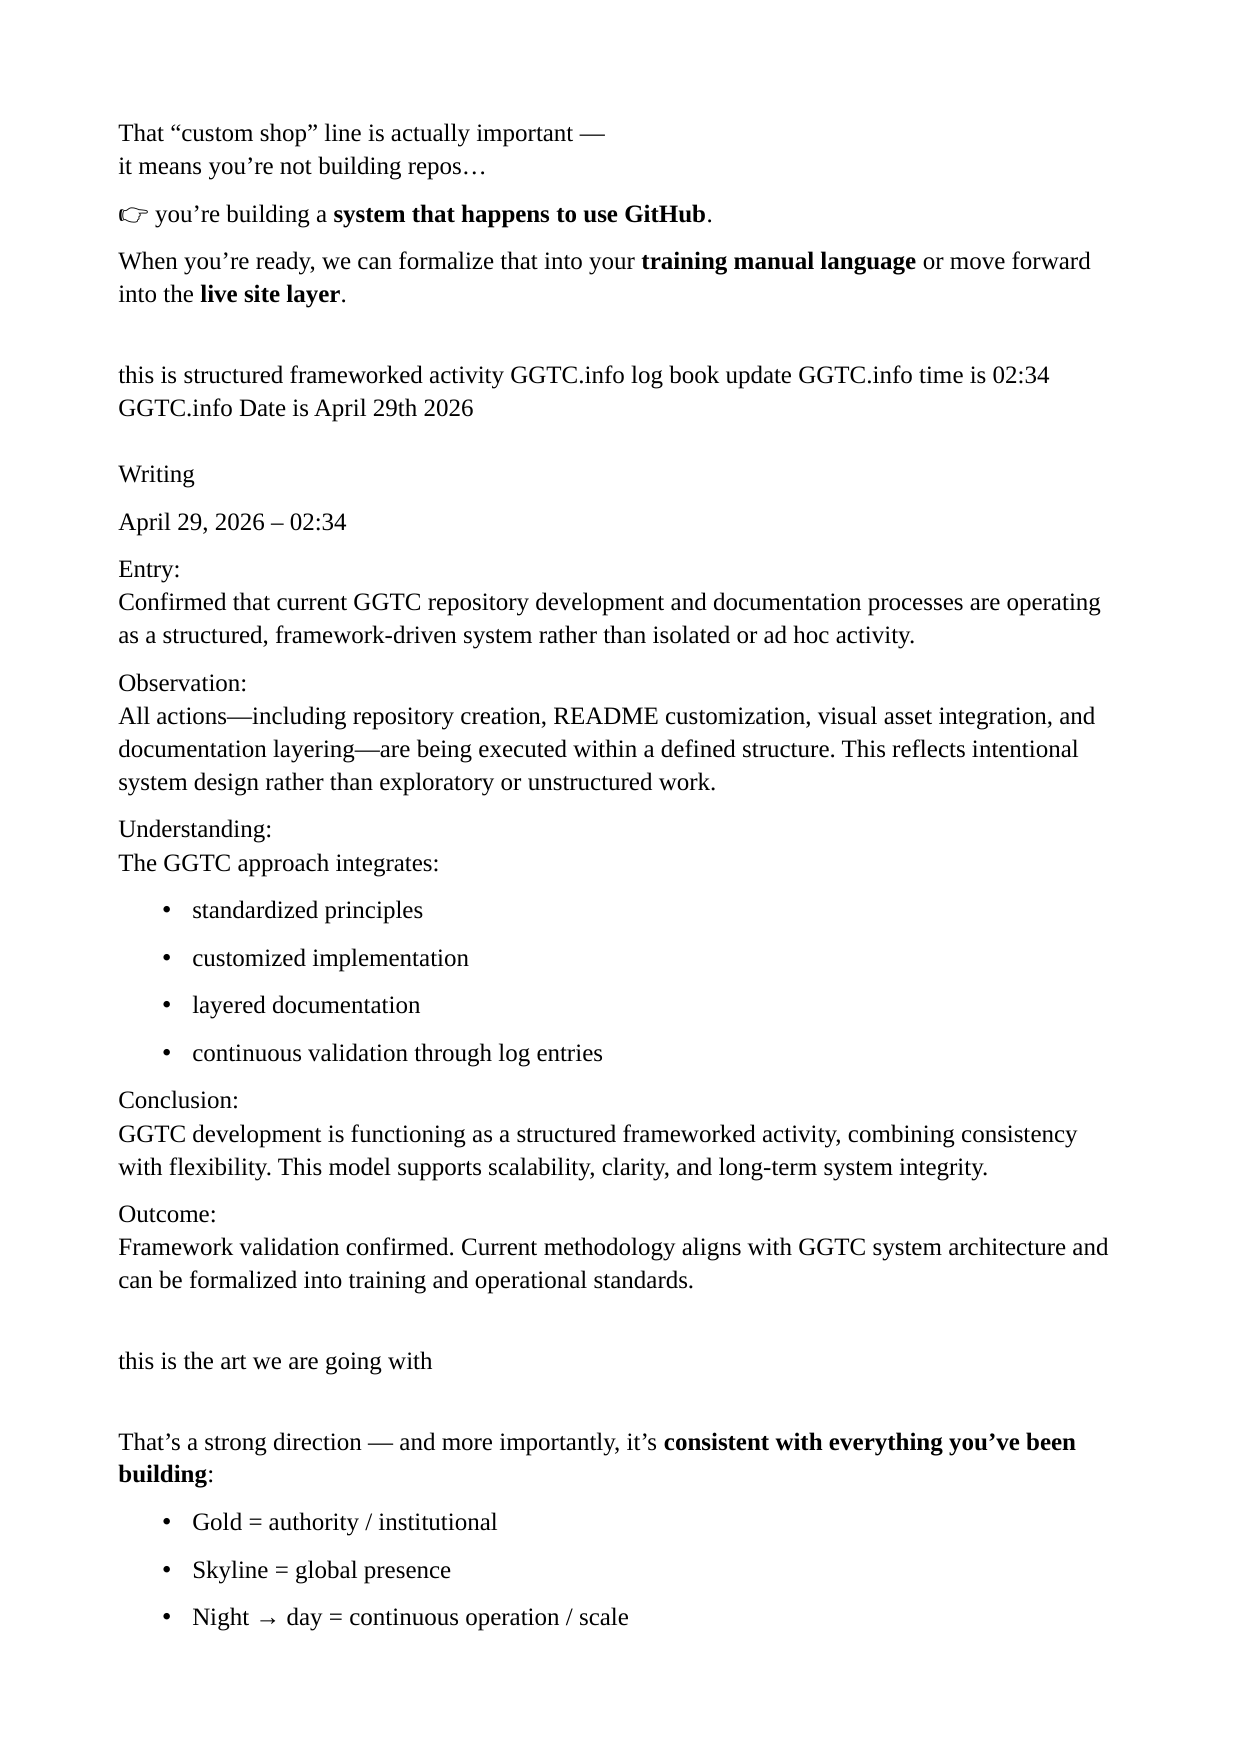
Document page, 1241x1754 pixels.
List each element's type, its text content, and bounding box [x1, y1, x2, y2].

text this is the art we are going with [118, 1346, 1122, 1375]
text Observation: All actions—including repository creation, README customization, visual asset integration, and documentation layering—are being executed within a defined structure. This reflects intentional system design rather than exploratory or unstructured work. [118, 668, 1122, 796]
text That’s a strong direction — and more importantly, it’s consistent with everything you’ve been building: [118, 1427, 1122, 1488]
list Night → day = continuous operation / scale [162, 1602, 1122, 1631]
text Conclusion: GGTC development is functioning as a structured frameworked activity, combining consistency with flexibility. This model supports scalability, clarity, and long-term system integrity. [118, 1086, 1122, 1180]
text this is structured frameworked activity GGTC.info log book update GGTC.info time is 02:34 GGTC.info Date is April 29th 2026 [118, 360, 1122, 422]
text Outcome: Framework validation confirmed. Current methodology aligns with GGTC system architecture and can be formalized into training and operational standards. [118, 1199, 1122, 1294]
text April 29, 2026 – 02:34 [118, 507, 1122, 535]
text 👉 you’re building a system that happens to use GitHub. [118, 199, 1122, 227]
text That “custom shop” line is actually important — it means you’re not building repos… [118, 118, 1122, 180]
list Gold = authority / institutional [162, 1507, 1122, 1536]
text Entry: Confirmed that current GGTC repository development and documentation processes are operating as a structured, framework-driven system rather than isolated or ad hoc activity. [118, 554, 1122, 649]
list layered documentation [162, 990, 1122, 1019]
text Understanding: The GGTC approach integrates: [118, 814, 1122, 876]
list continuous validation through log entries [162, 1038, 1122, 1067]
list Skyline = global presence [162, 1555, 1122, 1583]
text When you’re ready, we can formalize that into your training manual language or move forward into the live site layer. [118, 246, 1122, 308]
list customized implementation [162, 943, 1122, 972]
list standardized principles [162, 895, 1122, 924]
text Writing [118, 459, 1122, 488]
